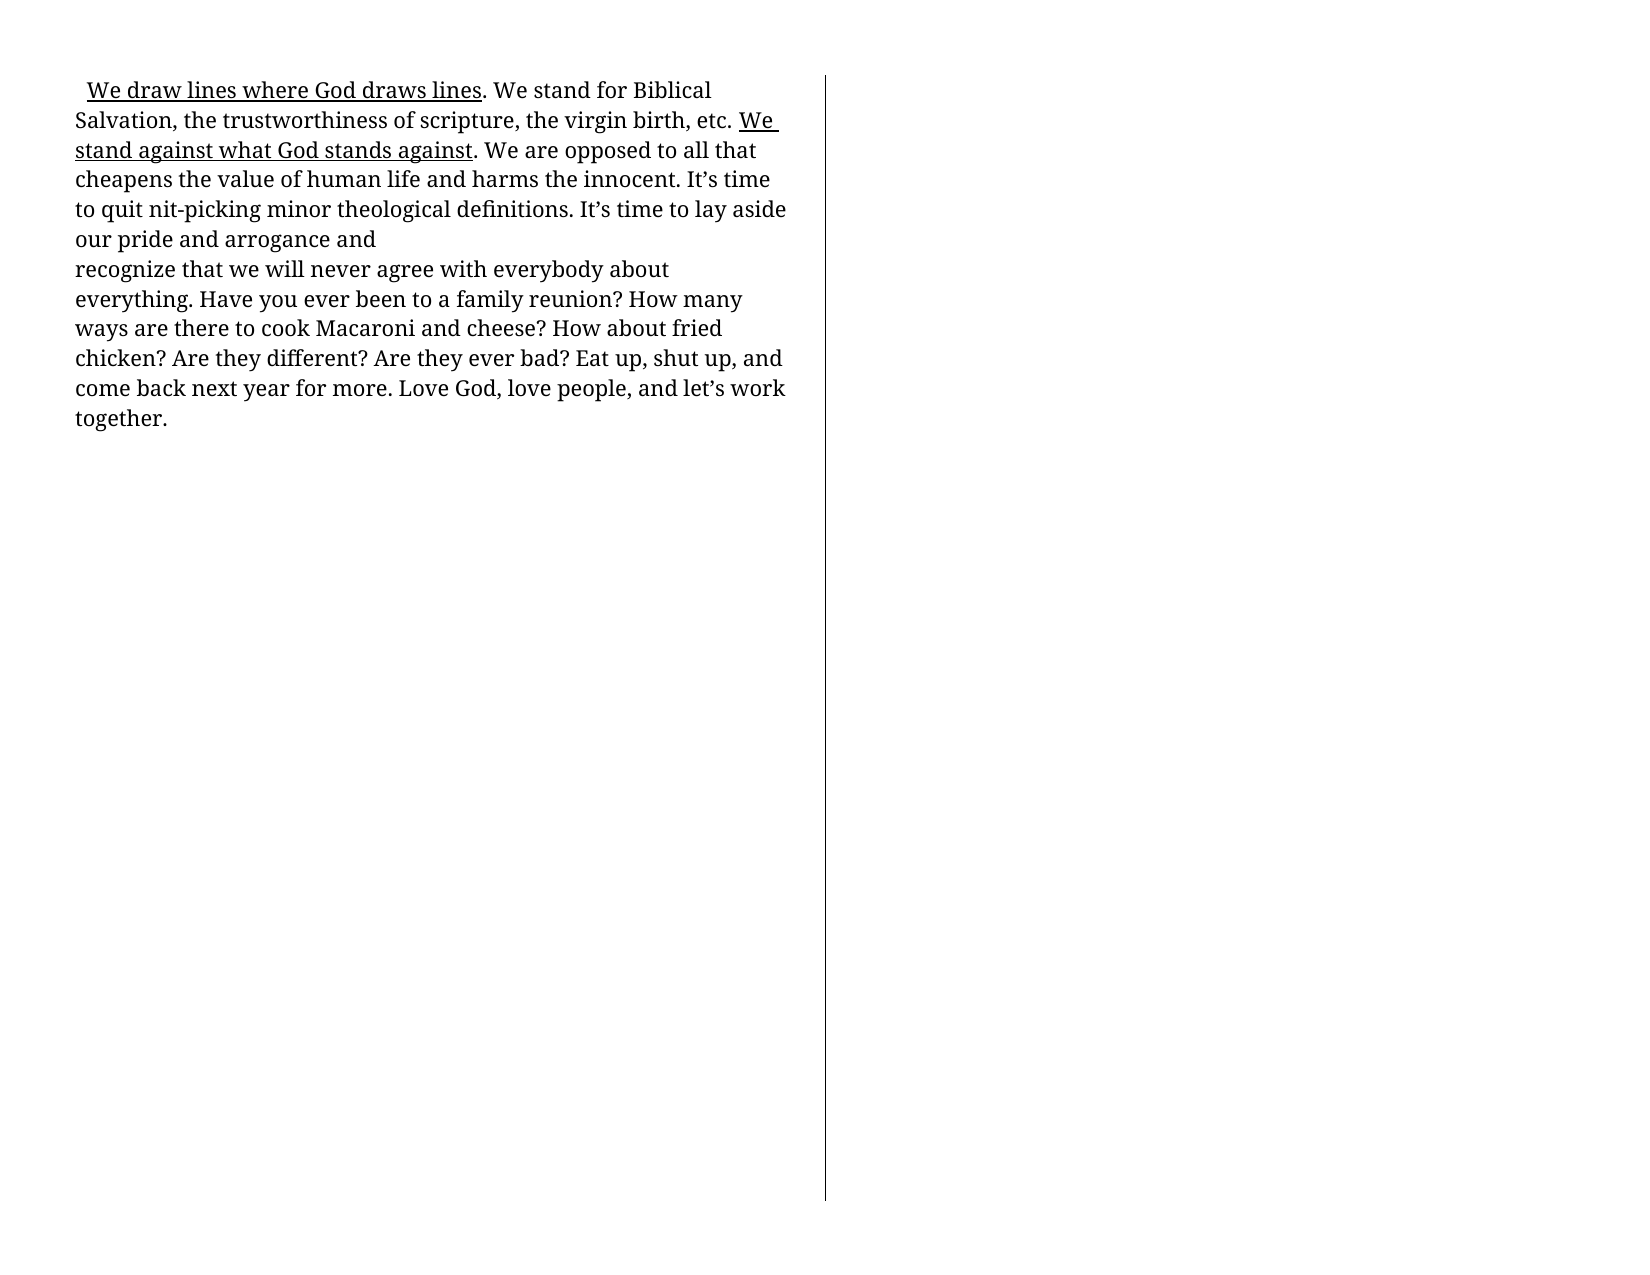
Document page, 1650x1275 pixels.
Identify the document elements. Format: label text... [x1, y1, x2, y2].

text recognize that we will never agree with everybody about everything. Have you ever been to a family reunion? How many ways are there to cook Macaroni and cheese? How about fried chicken? Are they different? Are they ever bad? Eat up, shut up, and come back next year for more. Love God, love people, and let’s work together. [75, 254, 788, 432]
text We draw lines where God draws lines. We stand for Biblical Salvation, the trustworthiness of scripture, the virgin birth, etc. We stand against what God stands against. We are opposed to all that cheapens the value of human life and harms the innocent. It’s time to quit nit-picking minor theological definitions. It’s time to lay aside our pride and arrogance and [75, 75, 788, 254]
